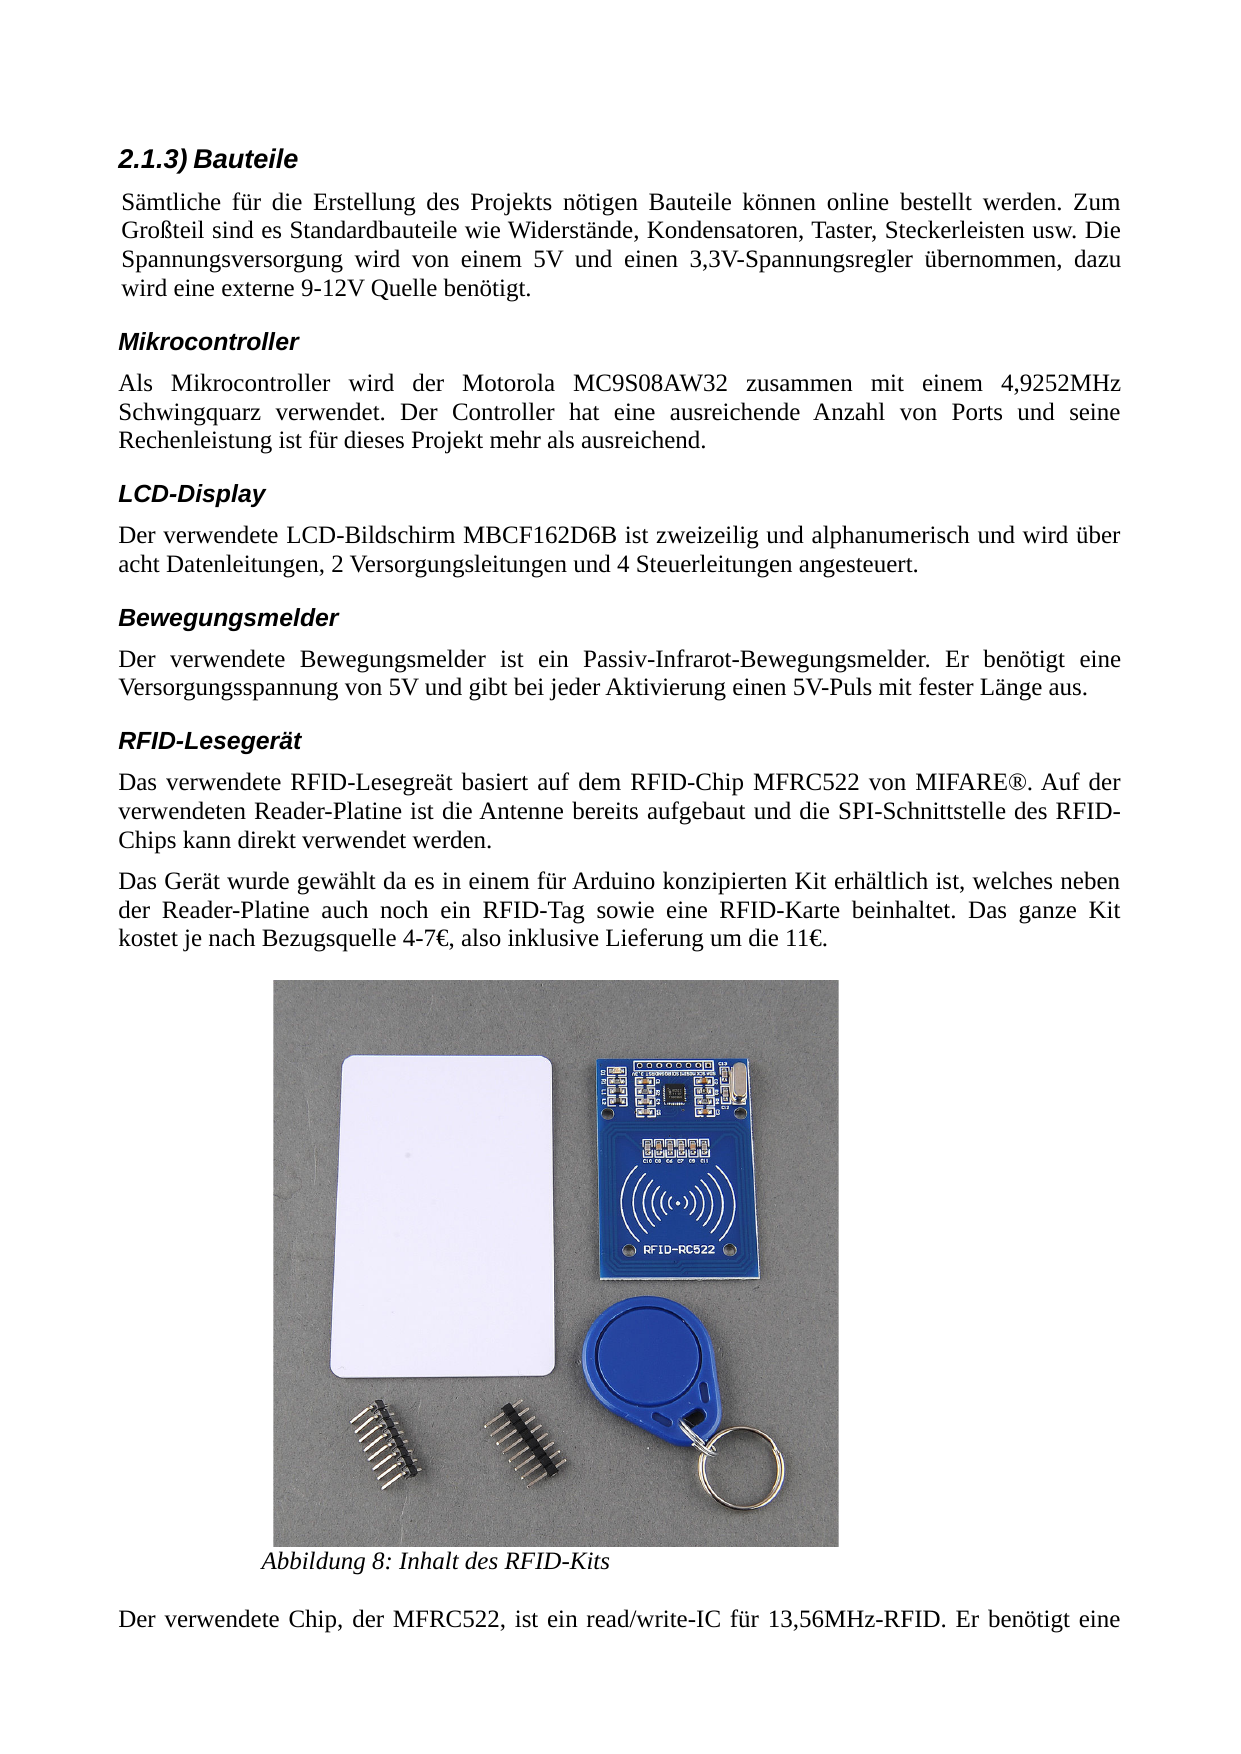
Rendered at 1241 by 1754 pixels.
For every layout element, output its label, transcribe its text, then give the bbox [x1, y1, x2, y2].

text Abbildung 8: Inhalt des RFID-Kits [261, 981, 851, 1575]
subtitle LCD-Display [118, 479, 1122, 508]
subtitle Bauteile [118, 143, 1122, 174]
subtitle RFID-Lesegerät [118, 726, 1122, 755]
text Sämtliche für die Erstellung des Projekts nötigen Bauteile können online bestellt werden. Zum Großteil sind es Standardbauteile wie Widerstände, Kondensatoren, Taster, Steckerleisten usw. Die Spannungsversorgung wird von einem 5V und einen 3,3V-Spannungsregler übernommen, dazu wird eine externe 9-12V Quelle benötigt. [121, 187, 1122, 302]
text Der verwendete Bewegungsmelder ist ein Passiv-Infrarot-Bewegungsmelder. Er benötigt eine Versorgungsspannung von 5V und gibt bei jeder Aktivierung einen 5V-Puls mit fester Länge aus. [118, 644, 1122, 701]
subtitle Mikrocontroller [118, 327, 1122, 355]
text Der verwendete Chip, der MFRC522, ist ein read/write-IC für 13,56MHz-RFID. Er benötigt eine [118, 965, 1122, 1632]
subtitle Bewegungsmelder [118, 603, 1122, 631]
picture [273, 980, 839, 1547]
text Der verwendete LCD-Bildschirm MBCF162D6B ist zweizeilig und alphanumerisch und wird über acht Datenleitungen, 2 Versorgungsleitungen und 4 Steuerleitungen angesteuert. [118, 520, 1122, 578]
text Das verwendete RFID-Lesegreät basiert auf dem RFID-Chip MFRC522 von MIFARE®. Auf der verwendeten Reader-Platine ist die Antenne bereits aufgebaut und die SPI-Schnittstelle des RFID-Chips kann direkt verwendet werden. [118, 767, 1122, 853]
text Das Gerät wurde gewählt da es in einem für Arduino konzipierten Kit erhältlich ist, welches neben der Reader-Platine auch noch ein RFID-Tag sowie eine RFID-Karte beinhaltet. Das ganze Kit kostet je nach Bezugsquelle 4-7€, also inklusive Lieferung um die 11€. [118, 866, 1122, 952]
text Als Mikrocontroller wird der Motorola MC9S08AW32 zusammen mit einem 4,9252MHz Schwingquarz verwendet. Der Controller hat eine ausreichende Anzahl von Ports und seine Rechenleistung ist für dieses Projekt mehr als ausreichend. [118, 368, 1122, 454]
